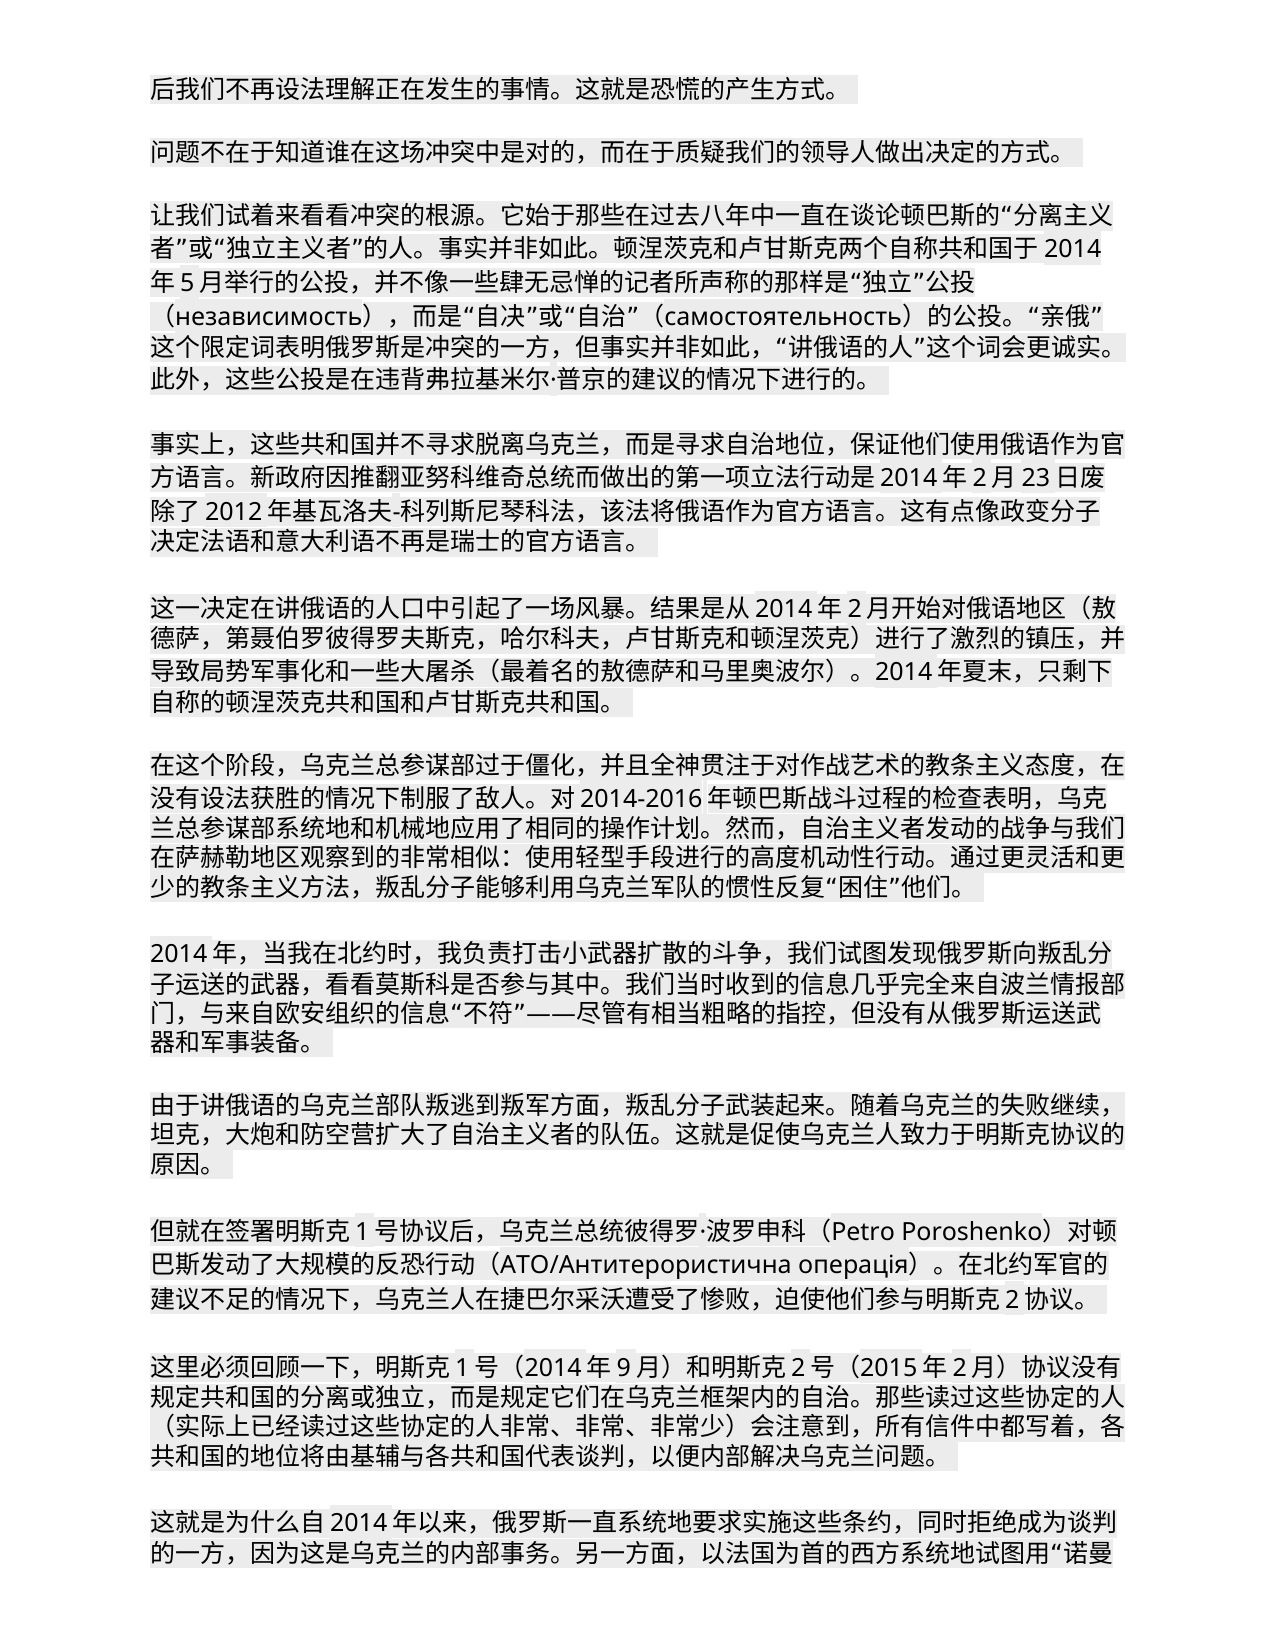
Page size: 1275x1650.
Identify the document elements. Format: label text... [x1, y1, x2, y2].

text https://www.thepostil.com/the-military-situation-in-the-ukraine/ 乌克兰的军事局势 四月 1， 2022 雅克·鲍德 第一部分：战争之路 多年来，从马里到阿富汗，我一直为和平而努力，并为此冒着生命危险。因此，这不是一个为战争辩护的问题，而是一个理解是什么导致我们走向战争的问题。我注意到，那些轮流在电视上的“专家”根据可疑的信息分析情况，这些信息通常是作为事实建立的假设-然后我们不再设法理解正在发生的事情。这就是恐慌的产生方式。 问题不在于知道谁在这场冲突中是对的，而在于质疑我们的领导人做出决定的方式。 让我们试着来看看冲突的根源。它始于那些在过去八年中一直在谈论顿巴斯的“分离主义者”或“独立主义者”的人。事实并非如此。顿涅茨克和卢甘斯克两个自称共和国于2014年5月举行的公投，并不像一些肆无忌惮的记者所声称的那样是“独立”公投（независимость），而是“自决”或“自治”（самостоятельность）的公投。“亲俄”这个限定词表明俄罗斯是冲突的一方，但事实并非如此，“讲俄语的人”这个词会更诚实。此外，这些公投是在违背弗拉基米尔·普京的建议的情况下进行的。 事实上，这些共和国并不寻求脱离乌克兰，而是寻求自治地位，保证他们使用俄语作为官方语言。新政府因推翻亚努科维奇总统而做出的第一项立法行动是2014年2月23日废除了2012年基瓦洛夫-科列斯尼琴科法，该法将俄语作为官方语言。这有点像政变分子决定法语和意大利语不再是瑞士的官方语言。 这一决定在讲俄语的人口中引起了一场风暴。结果是从2014年2月开始对俄语地区（敖德萨，第聂伯罗彼得罗夫斯克，哈尔科夫，卢甘斯克和顿涅茨克）进行了激烈的镇压，并导致局势军事化和一些大屠杀（最着名的敖德萨和马里奥波尔）。2014年夏末，只剩下自称的顿涅茨克共和国和卢甘斯克共和国。 在这个阶段，乌克兰总参谋部过于僵化，并且全神贯注于对作战艺术的教条主义态度，在没有设法获胜的情况下制服了敌人。对2014-2016年顿巴斯战斗过程的检查表明，乌克兰总参谋部系统地和机械地应用了相同的操作计划。然而，自治主义者发动的战争与我们在萨赫勒地区观察到的非常相似：使用轻型手段进行的高度机动性行动。通过更灵活和更少的教条主义方法，叛乱分子能够利用乌克兰军队的惯性反复“困住”他们。 2014年，当我在北约时，我负责打击小武器扩散的斗争，我们试图发现俄罗斯向叛乱分子运送的武器，看看莫斯科是否参与其中。我们当时收到的信息几乎完全来自波兰情报部门，与来自欧安组织的信息“不符”——尽管有相当粗略的指控，但没有从俄罗斯运送武器和军事装备。 由于讲俄语的乌克兰部队叛逃到叛军方面，叛乱分子武装起来。随着乌克兰的失败继续，坦克，大炮和防空营扩大了自治主义者的队伍。这就是促使乌克兰人致力于明斯克协议的原因。 但就在签署明斯克1号协议后，乌克兰总统彼得罗·波罗申科（Petro Poroshenko）对顿巴斯发动了大规模的反恐行动（ATO/Антитерористична операція）。在北约军官的建议不足的情况下，乌克兰人在捷巴尔采沃遭受了惨败，迫使他们参与明斯克2协议。 这里必须回顾一下，明斯克1号（2014年9月）和明斯克2号（2015年2月）协议没有规定共和国的分离或独立，而是规定它们在乌克兰框架内的自治。那些读过这些协定的人（实际上已经读过这些协定的人非常、非常、非常少）会注意到，所有信件中都写着，各共和国的地位将由基辅与各共和国代表谈判，以便内部解决乌克兰问题。 这就是为什么自2014年以来，俄罗斯一直系统地要求实施这些条约，同时拒绝成为谈判的一方，因为这是乌克兰的内部事务。另一方面，以法国为首的西方系统地试图用“诺曼底模式”取代明斯克协议，让俄罗斯人和乌克兰人面对面。但是，让我们记住，在2022年2月23日至24日之前，顿巴斯从未有过任何俄罗斯军队。此外，欧安组织观察员从未观察到俄罗斯部队在顿巴斯行动的丝毫痕迹。例如，《华盛顿邮报》2021年12月3日发布的美国情报地图没有显示顿巴斯的俄罗斯军队。 2015年10月，乌克兰安全局局长瓦西里·赫里察克（Vasyl Hrytsak）承认，在顿巴斯只观察到56名俄罗斯战士。这与1990年代周末去波斯尼亚战斗的瑞士人或今天去乌克兰战斗的法国人完全相当。 乌克兰军队当时处于可悲的状态。2018年10月，经过四年的战争，乌克兰首席军事检察官阿纳托利·马蒂奥斯（Anatoly Matios）表示，乌克兰在顿巴斯失去了2，700名男子：891人死于疾病，318人死于交通事故，177人死于其他事故，175人死于中毒（酒精，毒品），172人死于粗心大意地处理武器，101人死于违反安全规定，228人死于谋杀，615人死于自杀。 事实上，军队因干部腐败而受到破坏，不再得到民众的支持。根据英国内政部的一份报告，在2014年3月/4月召回预备役人员时，70%的人没有参加第一次会议，80%的人没有参加第二次会议，90%的人参加了第三次会议，95%的人参加了第四次会议。在2017年10月/11月，70%的应征入伍者没有参加“2017年秋季”召回活动。这还不包括自杀和逃兵（通常归咎于自治主义者），这些事件在ATO地区高达30%的劳动力中。年轻的乌克兰人拒绝去顿巴斯战斗，而是更喜欢移民，这也至少部分解释了该国的人口赤字。 乌克兰国防部随后转向北约，以帮助其武装部队更具“吸引力”。我已经在联合国框架内开展了类似的项目，北约要求我参加一项恢复乌克兰武装部队形象的计划。但这是一个长期的过程，乌克兰人希望迅速采取行动。 因此，为了弥补士兵的不足，乌克兰政府诉诸准军事民兵。他们基本上由外国雇佣军组成，通常是极右翼武装分子。据路透社报道，到2020年，他们占乌克兰军队的40%左右，人数约为102，000人。他们由美国、英国、加拿大和法国武装、资助和训练。有超过19个国籍 - 包括瑞士人。 因此，西方国家显然建立并支持乌克兰极右翼民兵。2021年10月，《耶路撒冷邮报》通过谴责Centuria项目敲响了警钟。自2014年以来，这些民兵在西方的支持下一直在顿巴斯活动。即使人们可以争论“纳粹”这个词，事实仍然是这些民兵是暴力的，传达了一种令人作呕的意识形态，并且是恶毒的反犹太主义者。他们的反犹太主义与其说是政治，不如说是文化上的，这就是为什么“纳粹”这个词并不合适。他们对犹太人的仇恨源于1920年代和1930年代乌克兰的大饥荒，这是由于斯大林没收庄稼以资助红军的现代化。这场种族灭绝——在乌克兰被称为大饥荒——是由内务人民委员部（克格勃的前身）犯下的，其上层领导层主要由犹太人组成。这就是为什么今天，正如《耶路撒冷邮报》所指出的那样，乌克兰极端分子要求以色列为共产主义罪行道歉。这与弗拉基米尔·普京（Vladimir Putin）的“改写历史”相去甚远。 这些民兵起源于2014年推动欧洲独立广场革命的极右翼团体，由狂热和残暴的个人组成。其中最着名的是亚速军团，其标志让人想起党卫军第2帝国装甲师，该师因1943年在法国进行1944年格拉内河畔奥拉杜尔大屠杀之前，在乌克兰受到尊敬。 亚速军团的着名人物之一是对手罗曼·普罗塔舍维奇（Roman Protassevitch），他在瑞安航空（RyanAir）航班FR4978事件后于2021年被白俄罗斯当局逮捕。2021年5月23日，一架米格-29故意劫持一架客机——据说是在普京的批准下——被提及为逮捕普罗塔塞维奇的一个原因，尽管当时获得的信息根本没有证实这种情况。 但是，有必要表明卢卡申科总统是暴徒，普罗塔舍维奇是热爱民主的“记者”。然而，一家美国非政府组织在2020年进行的一项相当具有启发性的调查强调了普罗塔舍维奇的极右翼激进活动。西方的阴谋运动随之开始，肆无忌惮的媒体对他的传记进行了“粉饰”。最后，在2022年1月，国际民航组织的报告发布，并显示尽管存在一些程序错误，但白俄罗斯的行为符合现行规则，米格-29在瑞安航空飞行员决定降落在明斯克后15分钟起飞。所以没有白俄罗斯的阴谋，更没有普京。啊！。。。另一个细节是：普罗塔舍维奇被白俄罗斯警察残忍地折磨，现在他自由了。那些想与他通信的人，可以去他的Twitter帐户。 将乌克兰准军事部队描述为“纳粹分子”或“新纳粹分子”，被认为是俄罗斯的宣传。也许。但《以色列时报》(Times of Israel)、西蒙·维森塔尔中心(Simon Wiesenthal Center)或西点学院反恐中心(West Point Academy’s Center for Counterterrorism)并不这么认为。但这仍然值得商榷，因为在2014年，《新闻周刊》杂志似乎更多地将他们与......伊斯兰国联系起来。随你选吧! 因此，西方支持并继续武装民兵，这些民兵自2014年以来一直对平民犯下许多罪行：强奸，酷刑和大屠杀。但是，尽管瑞士政府非常迅速地对俄罗斯实施制裁，但它没有对乌克兰采取任何措施，乌克兰自2014年以来一直在屠杀自己的人口。事實上，那些在乌克兰捍卫人权的人长期以来一直谴责这些团体的行为，但却沒有得到我們政府的支持。因为，实际上，我们不是在试图帮助乌克兰，而是在与俄罗斯作战。 这些准军事部队并入国民警卫队，根本没有像一些人声称的那样伴随着“去纳粹化”。在众多例子中，亚速军团的徽章很有启发性： https://www.thepostil.com/wp-content/uploads/2022/04/Ukraine-Neo-Nazis-1024x478.jpg 在2022年，非常具有示意性地，与俄罗斯攻势作斗争的乌克兰武装部队被组织为： 陆军，隶属于国防部。它被组织成3个军团，由机动编队（坦克，重型火炮，导弹等）组成。 国民警卫队，依靠内政部，分为5个领土司令部。 因此，国民警卫队是一支领土防御部队，不属于乌克兰军队。它包括准军事民兵，称为“志愿营”（добровольчі батальйоні），也被称为“报复营”，由步兵组成。他们主要接受城市作战训练，现在保卫哈尔科夫，马里乌波尔，敖德萨，基辅等城市。 第二部分：战争 作为瑞士战略情报部门的华沙条约组织部队前负责人，我悲伤地——但并不感到惊讶——地注意到，我们的军种不再能够理解乌克兰的军事局势。那些自称“专家”的人在我们的屏幕上游行，不知疲倦地传达相同的信息，这些信息是由俄罗斯和弗拉基米尔·普京（Vladimir Putin）不理智的说法所调节的。让我们退后一步。 1. 战争爆发 自2021年11月以来，美国人一直威胁要俄罗斯入侵乌克兰。然而，乌克兰人似乎不同意。为什么不呢？ 我们必须回到2021年3月24日。当天，沃洛季米尔·泽伦斯基颁布了重新夺回克里米亚的法令，并开始将他的部队部署到该国南部。与此同时，北约在黑海和波罗的海之间进行了几次演习，同时俄罗斯边境的侦察飞行大幅增加。俄罗斯随后进行了几次演习，以测试其部队的作战准备情况，并表明它正在跟踪局势的演变。 随着ZAPAD 21演习的结束，事情平静下来，直到10月至11月，其部队调动被解释为对乌克兰进攻的增援。然而，就连乌克兰当局也驳斥了俄罗斯准备战争的想法，乌克兰国防部长奥列克西·雷兹尼科夫（Oleksiy Reznikov）表示，自春季以来，其边界没有变化。 乌克兰违反明斯克协议，使用无人机在顿巴斯进行空中行动，包括2021年10月对顿涅茨克的燃料库至少进行一次袭击。美国媒体注意到了这一点，但欧洲人没有注意到这一点。没有人谴责这些侵权行为。 2022年2月，事件被引发。2月7日，在访问莫斯科期间，埃马纽埃尔·马克龙向弗拉基米尔·普京重申了他对明斯克协议的承诺，他将在第二天与弗拉基米尔·泽伦斯基会面后重申这一承诺。但2月11日，在柏林，经过九个小时的工作，“诺曼底格式”领导人的政治顾问会议结束了，没有任何具体结果：乌克兰人仍然拒绝适用明斯克协议，显然是受到美国的压力。弗拉基米尔·普京（Vladimir Putin）指出，马克龙做出了空洞的承诺，西方还没有准备好像八年来所做的那样执行这些协议。 乌克兰在接触区的准备工作仍在继续。俄罗斯议会开始感到震惊。并于2月15日要求弗拉基米尔·普京承认各共和国的独立，但他拒绝这样做。 2月17日，拜登总统宣布，俄罗斯将在未来几天内进攻乌克兰。他是怎么知道的？这是一个谜。但自16日以来，对顿巴斯人口的炮击急剧增加，正如欧安组织观察员的每日报告所显示的那样。当然，无论是媒体、欧盟、北约还是任何西方政府都不会做出反应或干预。稍后会说，这是俄罗斯的虚假信息。事实上，欧盟和一些国家似乎故意对顿巴斯人口的屠杀保持沉默，因为他们知道这会引起俄罗斯的干预。 与此同时，有报道称顿巴斯发生了破坏活动。1月18日，顿巴斯战斗人员拦截了破坏分子，这些破坏分子会说波兰语，装备有西方设备，并试图在戈利夫卡制造化学事件。他们可能是中央情报局的雇佣兵，由美国人领导或“建议”，由乌克兰或欧洲战士组成，在顿巴斯共和国进行破坏行动。 https://www.thepostil.com/wp-content/uploads/2022/04/Number-of-Explosions-in-Donbass-19-20-February-2022.jpg https://www.thepostil.com/wp-content/uploads/2022/04/Ceasefire-Violations-724x1024.jpg 事实上，早在2月16日，乔-拜登就知道乌克兰人已经开始炮击顿巴斯的平民，这让弗拉基米尔-普京面临一个艰难的选择：是在军事上帮助顿巴斯，制造一个国际问题，还是袖手旁观，看着顿巴斯讲俄语的人民被压垮。 如果他决定干预，普京可以援引“保护责任”（R2P）的国际义务。但他知道，无论其性质或规模如何，干预都将引发一场制裁风暴。因此，无论俄罗斯的干预仅限于顿巴斯，还是进一步向西方施加压力，以争取乌克兰的地位，要付出的代价都是一样的。这是他在2月21日的演讲中所解释的。 当天，他同意了杜马的要求，承认了顿巴斯两个共和国的独立，同时与它们签署了友好和援助条约。 乌克兰对顿巴斯居民的炮击仍在继续，2月23日，两个共和国要求俄罗斯提供军事援助。2月24日，弗拉基米尔·普京援引《联合国宪章》第51条规定在防御联盟框架内进行军事互助。 为了使俄罗斯的干预在公众眼中完全非法，我们故意隐瞒了战争实际上始于2月16日的事实。乌克兰军队早在2021年就准备袭击顿巴斯，一些俄罗斯和欧洲情报部门很清楚。法学家将作出判断。 弗拉基米尔·普京（Vladimir Putin）在2月24日的讲话中阐述了其行动的两个目标：“去军事化”和“去纳粹化”乌克兰。因此，这不是接管乌克兰的问题，甚至不是占领乌克兰的问题，甚至不是占领乌克兰的问题。当然不是摧毁它。 从那时起，我们对行动过程的可见性是有限的：俄罗斯人拥有出色的行动安全性（OPSEC），其计划的细节尚不清楚。但很快，行动过程使我们能够了解战略目标是如何在行动层面上转化的。 非军事化： 对乌克兰航空、防空系统和侦察资产的地面破坏; 使指挥和情报结构（C3I）以及领土深处的主要后勤路线失效; 包围了在该国东南部集结的乌克兰军队。 去纳粹化： 摧毁或消灭在敖德萨、哈尔科夫和马里乌波尔等城市以及该领土各种设施中活动的志愿营。 2. 非军事化 俄罗斯的攻势是以一种非常“经典”的方式进行的。最初——就像以色列人在1967年所做的那样——在最初的几个小时里，空军在地面上被摧毁。然后，我们目睹了根据“流水”原则沿着几条轴线同时前进：在抵抗力薄弱的地方前进，并将城市（对部队的要求非常高）留到以后。在北部，切尔诺贝利核电站立即被占领，以防止破坏行为。当然，乌克兰和俄罗斯士兵一起守卫工厂的图像没有显示出来。 俄罗斯试图接管首都基辅以消灭泽伦斯基的想法通常来自西方 - 这就是他们在阿富汗，伊拉克，利比亚所做的，以及他们想在伊斯兰国的帮助下在叙利亚做的事情。但弗拉基米尔·普京从未打算开枪或推翻泽伦斯基。相反，俄罗斯试图通过推动他进行谈判，绕过基辅来保持他的权力。到目前为止，他一直拒绝执行《明斯克协议》。但现在俄罗斯人希望获得乌克兰的中立。 许多西方评论员对俄罗斯人在进行军事行动时继续寻求谈判解决方案感到惊讶。原因在于苏联时代以来的俄罗斯战略眼光。对西方来说，战争始于政治的终结。然而，俄罗斯的做法遵循了克劳塞维茨式的灵感：战争是政治的连续性，即使在战斗中，人们也可以从一个政治流畅地移动到另一个。这允许一个人对对手施加压力并推动他进行谈判。 从作战的角度来看，俄罗斯的攻势就是一个例子：在六天内，俄罗斯人占领了与英国一样大的领土，其前进速度超过了国防军在1940年取得的成就。 乌克兰军队的大部分部署在该国南部，为针对顿巴斯的重大行动做准备。这就是为什么俄罗斯军队能够从三月初开始在斯拉夫扬斯克，克拉马托尔斯克和北顿涅茨克之间的“大锅”中包围它，从东部通过哈尔科夫，从克里米亚通过南部推进另一个。来自顿涅茨克（DPR）和卢甘斯克（LPR）共和国的部队正在通过来自东方的推动来补充俄罗斯军队。 现阶段，俄军正在慢慢收紧绞索，但已不再承受时间压力。他们的非军事化目标几乎已经实现，剩余的乌克兰部队不再拥有作战和战略指挥结构。 我们的“专家”将物流不善归因于“放缓”只是实现其目标的结果。俄罗斯似乎不想占领整个乌克兰领土。事实上，俄罗斯似乎正试图将其推进限制在该国的语言边界。 我们的媒体谈到对平民人口的不分青红皂白的轰炸，特别是在哈尔科夫，但丁的图像循环播放。然而，居住在那里的拉丁美洲人贡萨洛·里拉（Gonzalo Lira）在3月10日和3月11日向我们展示了一座平静的城市。的确，这是一个大城市，我们看不到一切 - 但这似乎表明，我们并不是在屏幕上持续为我们服务的全面战争中。 至于顿巴斯共和国，他们已经“解放”了自己的领土，并在马里乌波尔市作战。 3. 去纳粹化 在哈尔科夫、马里乌波尔和敖德萨等城市，防御由准军事民兵提供。他们知道，“去纳粹化”的目标主要是针对他们的。 对于城市化地区的攻击者来说，平民是一个问题。这就是为什么俄罗斯正在寻求建立人道主义走廊，以清空平民城市，只留下民兵，以便更容易地与他们作战。 相反，这些民兵试图将平民留在城市中，以劝阻俄罗斯军队不要在那里作战。这就是为什么他们不愿意实施这些走廊，并尽一切努力确保俄罗斯的努力不成功 - 他们可以利用平民人口作为“人体盾牌”。显示平民试图离开马里乌波尔并被亚速军团战士殴打的视频当然在这里受到仔细审查。 在Facebook上，亚速集团被认为与伊斯兰国属于同一类别，并受到该平台“对危险个人和组织的政策”的约束。因此，禁止美化它，并且系统地禁止对它有利的“帖子”。但在2月24日，Facebook改变了政策，允许发布有利于民兵的帖子。本着同样的精神，今年3月，在前东方国家授权的纲领呼吁谋杀俄罗斯士兵和领导人。正如我们将看到的，激励我们领导人的价值观到此为止。 我们的媒体宣传民众抵抗的浪漫形象。正是这一形象导致欧洲联盟资助向平民分发武器。这是一种犯罪行为。作为联合国维持和平理论的负责人，我致力于保护平民的问题。我们发现，针对平民的暴力发生在非常具体的背景下。特别是当武器丰富且没有指挥结构时。 这些指挥结构是军队的本质：它们的功能是将武力的使用引向目标。通过像目前这样随意地武装公民，欧盟正在将他们变成战斗人员，从而使他们成为潜在的目标。此外，没有指挥，没有行动目标，分发武器不可避免地导致清算，土匪行为和更致命的行动。战争变成了情感问题。武力变成了暴力。这就是2011年8月11日至13日在塔瓦尔加（利比亚）发生的事情，当时有3万名非洲黑人被法国（非法）用武器空降进行屠杀。顺便说一句，英国皇家战略研究所（RUSI）没有看到这些武器交付的任何附加价值。 此外，向一个处于战争中的国家运送武器，就有可能被视为交战方。俄罗斯于2022年3月13日对尼古拉耶夫空军基地发动袭击，此前俄罗斯警告称，武器运输将被视为敌对目标。 欧盟正在重复第三帝国在柏林战役最后几个小时的灾难性经历。战争必须留给军方，当一方输了，就必须承认。如果要有抵抗，它必须是有领导和有组织的。但我们正在做的恰恰相反—— 我们正在推动公民去战斗，与此同时，Facebook授权呼吁谋杀俄罗斯士兵和领导人。对于激励我们的价值观来说，这么多。 一些情报机构认为，这一不负责任的决定是利用乌克兰人口作为打击弗拉基米尔·普京（Vladimir Putin）的俄罗斯的炮灰的一种方式。这种杀人的决定本应留给乌苏拉·冯·德·莱恩祖父的同事们。与其火上浇油，不如进行谈判，从而为平民人口获得保障。与他人的鲜血作斗争是很容易的。 4. 马里乌波尔的妇产医院 重要的是要事先了解，保卫马里奥波尔的不是乌克兰军队，而是由外国雇佣兵组成的亚速民兵。 在2022年3月7日的情况摘要中，俄罗斯驻纽约联合国特派团表示，“居民报告说，乌克兰武装部队驱逐了马里乌波尔市1号分娩医院的工作人员，并在该设施内设立了一个射击哨所。 3月8日，俄罗斯独立媒体 Lenta.ru 刊登了马里奥乌波尔平民的证词，他们告诉妇产医院被亚速军团的民兵接管，他们用武器威胁平民居住者，赶走了他们。他们证实了俄罗斯大使几个小时前的声明。 马里乌波尔的医院占据主导地位，非常适合安装反坦克武器和进行观察。3月9日，俄罗斯军队袭击了该建筑物。据美国有线电视新闻网（CNN）报道，有17人受伤，但图像没有显示建筑物内有任何伤亡，也没有证据表明这些受害者与此次袭击有关。有关于儿童的谈论，但实际上，什么都没有。这可能是真的，但也可能不是真的。这并不妨碍欧盟领导人将此视为战争罪。这使得泽伦斯基能够呼吁在乌克兰上空设立禁飞区。 实际上，我们并不确切知道发生了什么。但事件的顺序往往证实，俄罗斯军队袭击了亚速军团的一个阵地，而产科病房当时没有平民。 问题在于，国际社会鼓励保卫城市的准军事民兵不尊重战争习俗。乌克兰人似乎重演了1990年科威特城妇产医院的情景，该医院完全由希尔和诺尔顿公司以1070万美元的价格上演，以说服联合国安理会干预伊拉克的沙漠盾牌/风暴行动。 八年来，西方政界人士接受了顿巴斯的平民袭击，但没有对乌克兰政府采取任何制裁措施。我们早已进入一种局面:西方政客们同意牺牲国际法来达到削弱俄罗斯的目标。 第三部分：结论 作为一名前情报专业人员，令我印象深刻的第一件事是，过去一年中，西方情报部门完全没有代表这种情况。在瑞士，这些服务因没有提供正确的情况而受到批评。事实上，似乎在整个西方世界，情报部门都被政客们压得喘不过气来。问题在于，是政客们在做决定——如果决策者不听，世界上最好的情报机构是无用的。这就是这场危机期间发生的事情。 话虽如此，虽然一些情报部门对局势有非常准确和理性的了解，但其他情报部门显然与我们的媒体所宣传的情况相同。在这场危机中，“新欧洲”国家的服务发挥了重要作用。问题在于，根据经验，我发现他们在分析层面上非常糟糕—— 教条主义者，他们缺乏必要的知识和政治独立性来评估具有军事“质量”的情况。最好是把他们当作敌人，而不是朋友。 其次，似乎在一些欧洲国家，政客们为了在意识形态上应对局势，故意忽视了他们的服务。这就是为什么这场危机从一开始就是不合理的。应该指出的是，在这场危机期间向公众提交的所有文件都是由政治家根据商业来源提交的。 一些西方政客显然希望发生冲突。在美国，安东尼·布林肯（Anthony Blinken）向安理会提出的袭击场景只是为他工作的老虎队想象力的产物——他所做的正是唐纳德·拉姆斯菲尔德（Donald Rumsfeld）在2002年所做的那样，后者因此“绕过”了中央情报局和其他情报部门，这些情报部门对伊拉克化学武器不那么自信。 我们今天目睹的戏剧性发展有我们知道但拒绝看到的原因： 在战略层面上，北约的扩张（我们在这里没有处理）; 在政治层面上，西方拒绝执行《明斯克协定》; 在行动上，过去几年对顿巴斯平民的持续和反复袭击以及2022年2月下旬的急剧增加。 换言之，我们自然可以对俄罗斯的袭击表示遗憾和谴责。但我们（即：美国、法国和欧盟处于领先地位）为冲突的爆发创造了条件。我们对乌克兰人民和200万难民表示同情。这很好。但是，如果我们对来自顿巴斯乌克兰人口的相同数量的难民有一点同情心，他们被自己的政府屠杀，并在俄罗斯寻求庇护八年，那么这一切都不会发生。 2018-2021年，每个领土上敌对行动造成的平民伤亡 在领土控制中 - 由自我声称的“共和国”领导 在政府控制的领土上 在“无人区” 总 与上一年相比下降，百分比 2018 128 27 7 162 41.9 2019 85 18 2 105 35.2 2020 61 9 0 70 33.3 2021 36 8 0 44 37.1 总 310 62 9 381 百分比 81.4 16.3 2.3 100.0 正如我们所看到的，顿巴斯80%以上的受害者是乌克兰军队炮击的结果。多年来，西方对基辅政府屠杀讲俄语的乌克兰人保持沉默，从未试图对基辅施加压力。正是这种沉默迫使俄方采取行动。[资料来源：“与冲突有关的平民伤亡”，联合国乌克兰人权监测团。 “种族灭绝”一词是否适用于顿巴斯人民所遭受的虐待是一个悬而未决的问题。该术语通常保留给规模较大的案件（大屠杀等）。但《灭绝种族罪公约》给出的定义可能足够宽泛，可以适用于本案。法律学者会理解这一点。 显然，这场冲突使我们陷入了歇斯底里。制裁似乎已成为我们外交政策的首选工具。如果我们坚持要求乌克兰遵守我们谈判和核可的《明斯克协定》，这一切都不会发生。弗拉基米尔·普京的谴责也是我们的谴责。事后抱怨是没有意义的——我们应该早点行动。然而，无论是埃马纽埃尔·马克龙（作为担保人和联合国安理会成员），还是奥拉夫·肖尔茨和沃洛季米尔·泽伦斯基都没有遵守他们的承诺。最后，真正的失败是那些没有发言权的人。 欧盟无法促进明斯克协议的实施，相反，当乌克兰轰炸顿巴斯的本国人口时，它没有做出反应。如果它这样做了，弗拉基米尔·普京就不需要做出反应。在外交阶段缺席的情况下，欧盟通过加剧冲突而脱颖而出。2月27日，乌克兰政府同意与俄罗斯进行谈判。但几个小时后，欧盟投票通过了一项4.5亿欧元的预算，向乌克兰供应武器，这火上浇油。从那时起，乌克兰人觉得他们不需要达成协议。亚速民兵在马里乌波尔的抵抗甚至导致武器增加了5亿欧元。 在乌克兰，在西方国家的祝福下，那些赞成谈判的人已经被淘汰。乌克兰谈判代表之一丹尼斯·基列耶夫（Denis Kireyev）就是这种情况，他于3月5日被乌克兰特勤局（SBU）暗杀，因为他对俄罗斯过于有利，被认为是叛徒。同样的命运也降临在德米特里·德米扬年科（Dmitry Demyanenko）身上，他是SBU基辅及其地区总局的前副局长，他于3月10日被暗杀，因为他太赞成与俄罗斯达成协议 - 他被Mirotvorets（“和平缔造者”）民兵枪杀。该民兵与Mirotvorets网站有联系，该网站列出了“乌克兰的敌人”及其个人数据，地址和电话号码，以便他们可以受到骚扰甚至消除;这种做法在许多国家是应该受到惩罚的，但在乌克兰却不是。联合国和一些欧洲国家要求关闭这个网站， 但遭到了拉达的拒绝。 最终，代价会很高，但弗拉基米尔·普京很可能会实现他为自己设定的目标。他与北京的关系已经巩固。中国正在成为冲突的调解人，而瑞士正在加入俄罗斯的敌人名单。美国人不得不向委内瑞拉和伊朗索要石油，以摆脱他们让自己陷入的能源僵局——胡安·瓜伊多（Juan Guaido）将永远离开舞台，而美国不得不可怜地撤回对敌人实施的制裁。 那些试图使俄罗斯经济崩溃并使俄罗斯人民遭受痛苦，甚至呼吁暗杀普京的西方部长们表明（即使他们已经部分扭转了他们的言论形式，但不是实质！）我们的领导人并不比我们讨厌的人更好 - 因为制裁残疾人奥运会上的俄罗斯运动员或俄罗斯艺术家与打击普京无关。 因此，我们承认俄罗斯是一个民主国家，因为我们认为俄罗斯人民应对战争负责。如果情况并非如此，那么我们为什么要因为一个人的过错而惩罚整个人口呢？让我们记住，《日内瓦四公约》禁止集体惩罚。 从这场冲突中可以吸取的教训是我们对多变的几何人性的感觉。如果我们如此关心和平与乌克兰，我们为什么不鼓励乌克兰尊重它签署的和安全理事会成员批准的协议呢？ 衡量媒体诚信的标准是他们是否愿意在《慕尼黑宪章》的条款范围内开展工作。他们在Covid危机期间成功地传播了对中国人的仇恨，他们的两极分化信息对俄罗斯人产生了同样的影响。新闻业正变得越来越不专业和好战。 正如歌德所说：“光明越大，阴影越暗。对俄罗斯的制裁越是不相称的，我们无所作为的案件就越突出我们的种族主义和奴役。为什么八年以来，西方政客对顿巴斯平民遭受的袭击无动于衷? 因为最后，是什么让乌克兰的冲突比伊拉克、阿富汗或利比亚的战争更应该受到指责？我们对那些蓄意向国际社会撒谎以发动不公正、不公正和杀人战争的人采取了哪些制裁措施？在伊拉克战争之前，我们是否试图“让美国人民受苦”，因为他们对我们撒谎（因为他们是一个民主国家！）？我们是否对那些向也门冲突提供武器的国家、公司或政客采取了单一的制裁措施，也门被认为是“世界上最严重的人道主义灾难”？我们是否为了美国的利益制裁了在其领土上实施最卑鄙酷刑的欧洲联盟国家？ 问问题就是回答它...答案并不漂亮。 [150, 75, 1125, 1568]
